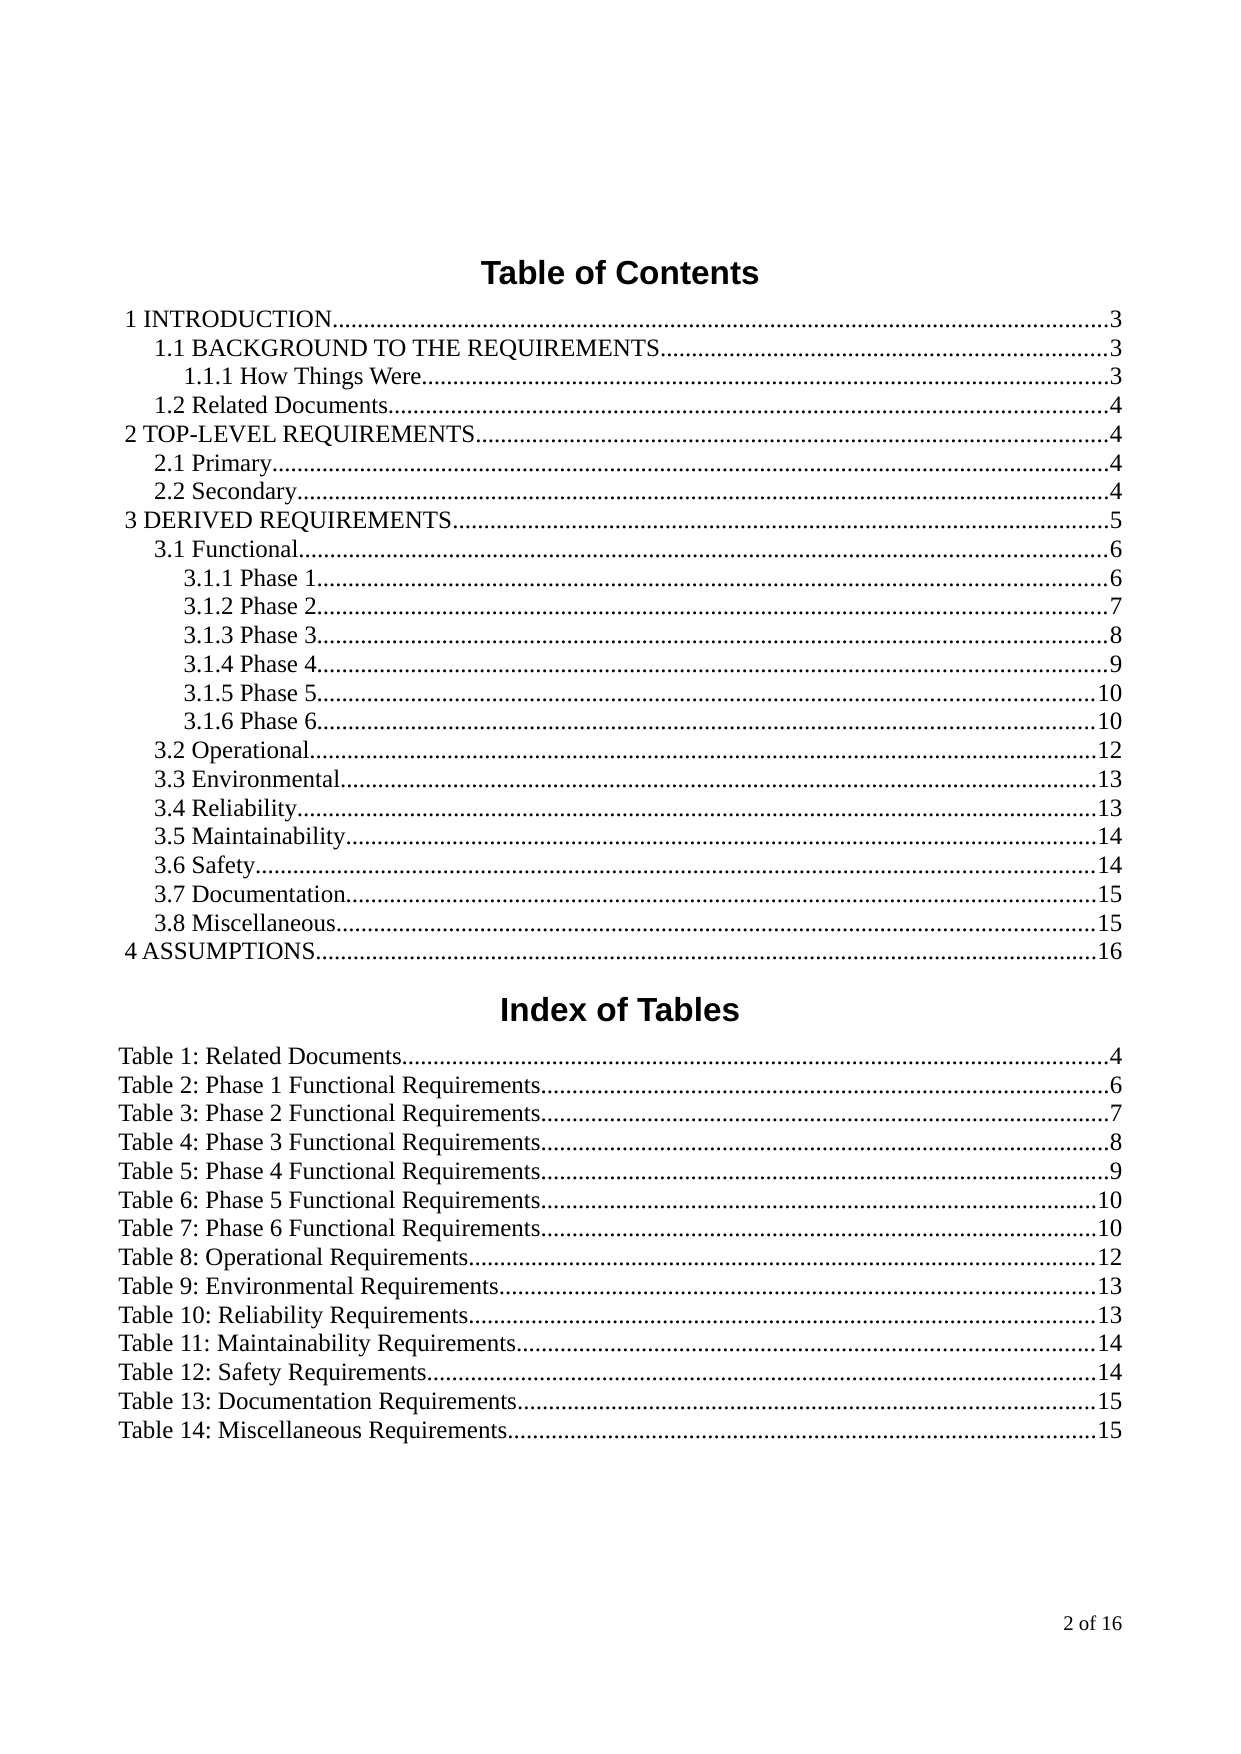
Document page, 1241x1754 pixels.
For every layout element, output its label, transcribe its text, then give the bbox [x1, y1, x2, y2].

text 3.6 Safety 14 [148, 850, 1122, 879]
text 3.7 Documentation 15 [148, 879, 1122, 908]
text 3.1.5 Phase 5 10 [177, 678, 1122, 706]
text 3.2 Operational 12 [148, 735, 1122, 764]
text Table 7: Phase 6 Functional Requirements 10 [118, 1213, 1122, 1242]
text Table 4: Phase 3 Functional Requirements 8 [118, 1127, 1122, 1156]
text 3 DERIVED REQUIREMENTS 5 [118, 505, 1122, 534]
text Table 13: Documentation Requirements 15 [118, 1386, 1122, 1415]
text 3.5 Maintainability 14 [148, 821, 1122, 850]
text 3.1.4 Phase 4 9 [177, 649, 1122, 678]
text 1.1 BACKGROUND TO THE REQUIREMENTS 3 [148, 333, 1122, 361]
text Table 2: Phase 1 Functional Requirements 6 [118, 1070, 1122, 1098]
text 3.3 Environmental 13 [148, 764, 1122, 793]
text Table 12: Safety Requirements 14 [118, 1357, 1122, 1386]
text 3.1.1 Phase 1 6 [177, 563, 1122, 591]
subtitle Table of Contents [118, 253, 1122, 291]
text 3.1.2 Phase 2 7 [177, 591, 1122, 620]
text Table 6: Phase 5 Functional Requirements 10 [118, 1185, 1122, 1213]
text 1.2 Related Documents 4 [148, 390, 1122, 419]
text Table 5: Phase 4 Functional Requirements 9 [118, 1156, 1122, 1185]
text 2.2 Secondary 4 [148, 476, 1122, 505]
text Table 3: Phase 2 Functional Requirements 7 [118, 1098, 1122, 1127]
text 3.1.6 Phase 6 10 [177, 706, 1122, 735]
text Table 1: Related Documents 4 [118, 1041, 1122, 1070]
subtitle Index of Tables [118, 990, 1122, 1028]
text Table 9: Environmental Requirements 13 [118, 1271, 1122, 1300]
text 2 TOP-LEVEL REQUIREMENTS 4 [118, 419, 1122, 448]
text Table 11: Maintainability Requirements 14 [118, 1328, 1122, 1357]
text 3.1.3 Phase 3 8 [177, 620, 1122, 649]
text Table 10: Reliability Requirements 13 [118, 1300, 1122, 1328]
text 4 ASSUMPTIONS 16 [118, 936, 1122, 965]
text 1 INTRODUCTION 3 [118, 304, 1122, 333]
text Table 8: Operational Requirements 12 [118, 1242, 1122, 1271]
text 3.8 Miscellaneous 15 [148, 908, 1122, 936]
text 1.1.1 How Things Were 3 [177, 361, 1122, 390]
text 2.1 Primary 4 [148, 448, 1122, 476]
text Table 14: Miscellaneous Requirements 15 [118, 1415, 1122, 1443]
text 3.4 Reliability 13 [148, 793, 1122, 821]
text 3.1 Functional 6 [148, 534, 1122, 563]
